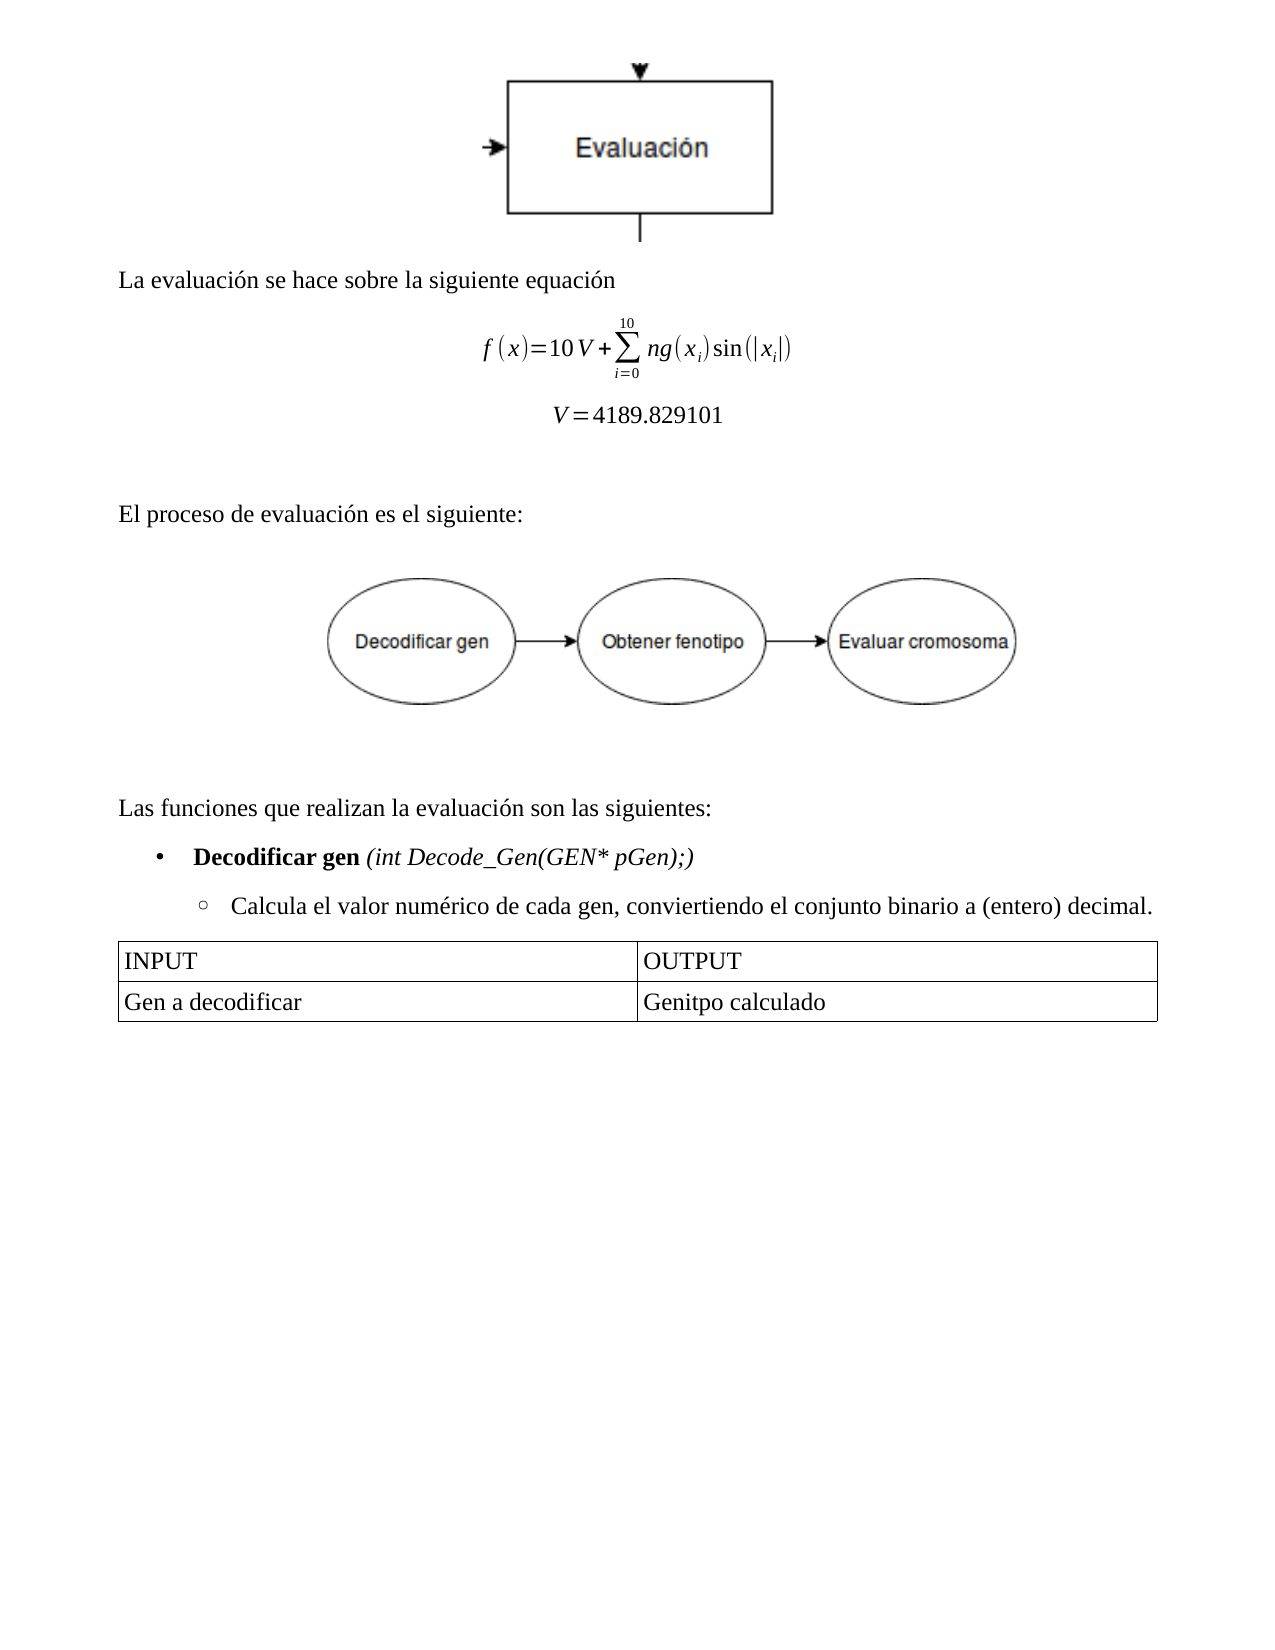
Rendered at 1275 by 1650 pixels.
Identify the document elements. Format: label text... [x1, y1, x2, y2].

picture [327, 578, 1017, 705]
list Decodificar gen (int Decode_Gen(GEN* pGen);) [156, 842, 1157, 871]
table_cell Gen a decodificar [119, 982, 637, 1021]
text La evaluación se hace sobre la siguiente equación [118, 265, 1157, 294]
table_cell Genitpo calculado [638, 982, 1157, 1021]
table_header OUTPUT [638, 942, 1157, 981]
picture [482, 63, 793, 242]
text Las funciones que realizan la evaluación son las siguientes: [118, 793, 1157, 822]
list Calcula el valor numérico de cada gen, conviertiendo el conjunto binario a (entero) decimal. [193, 891, 1157, 920]
text El proceso de evaluación es el siguiente: [118, 499, 1157, 528]
table_header INPUT [119, 942, 637, 981]
